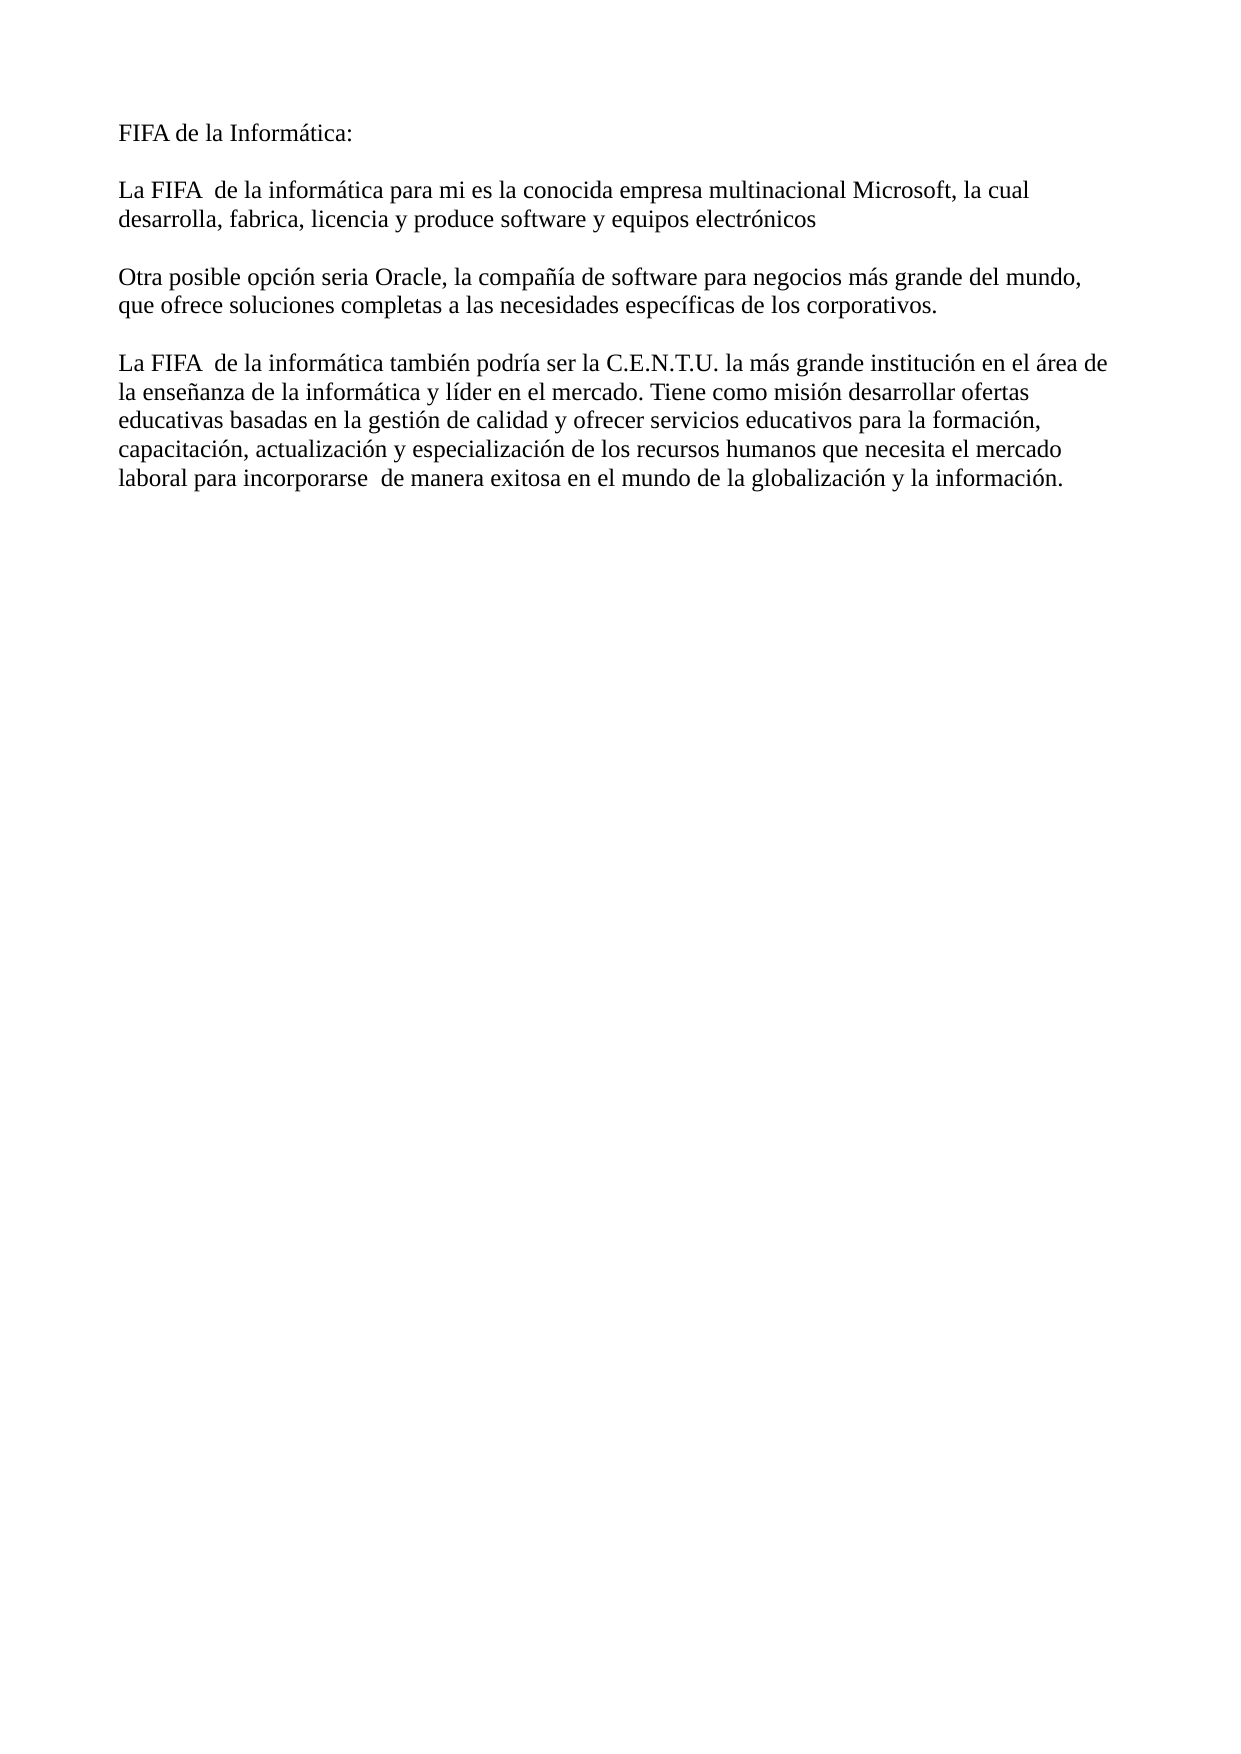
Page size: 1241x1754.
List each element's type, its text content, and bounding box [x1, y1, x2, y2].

text Otra posible opción seria Oracle, la compañía de software para negocios más grande del mundo, que ofrece soluciones completas a las necesidades específicas de los corporativos. [118, 262, 1122, 319]
text La FIFA de la informática también podría ser la C.E.N.T.U. la más grande institución en el área de la enseñanza de la informática y líder en el mercado. Tiene como misión desarrollar ofertas educativas basadas en la gestión de calidad y ofrecer servicios educativos para la formación, capacitación, actualización y especialización de los recursos humanos que necesita el mercado laboral para incorporarse de manera exitosa en el mundo de la globalización y la información. [118, 348, 1122, 492]
text FIFA de la Informática: [118, 118, 1122, 147]
text La FIFA de la informática para mi es la conocida empresa multinacional Microsoft, la cual desarrolla, fabrica, licencia y produce software y equipos electrónicos [118, 176, 1122, 233]
